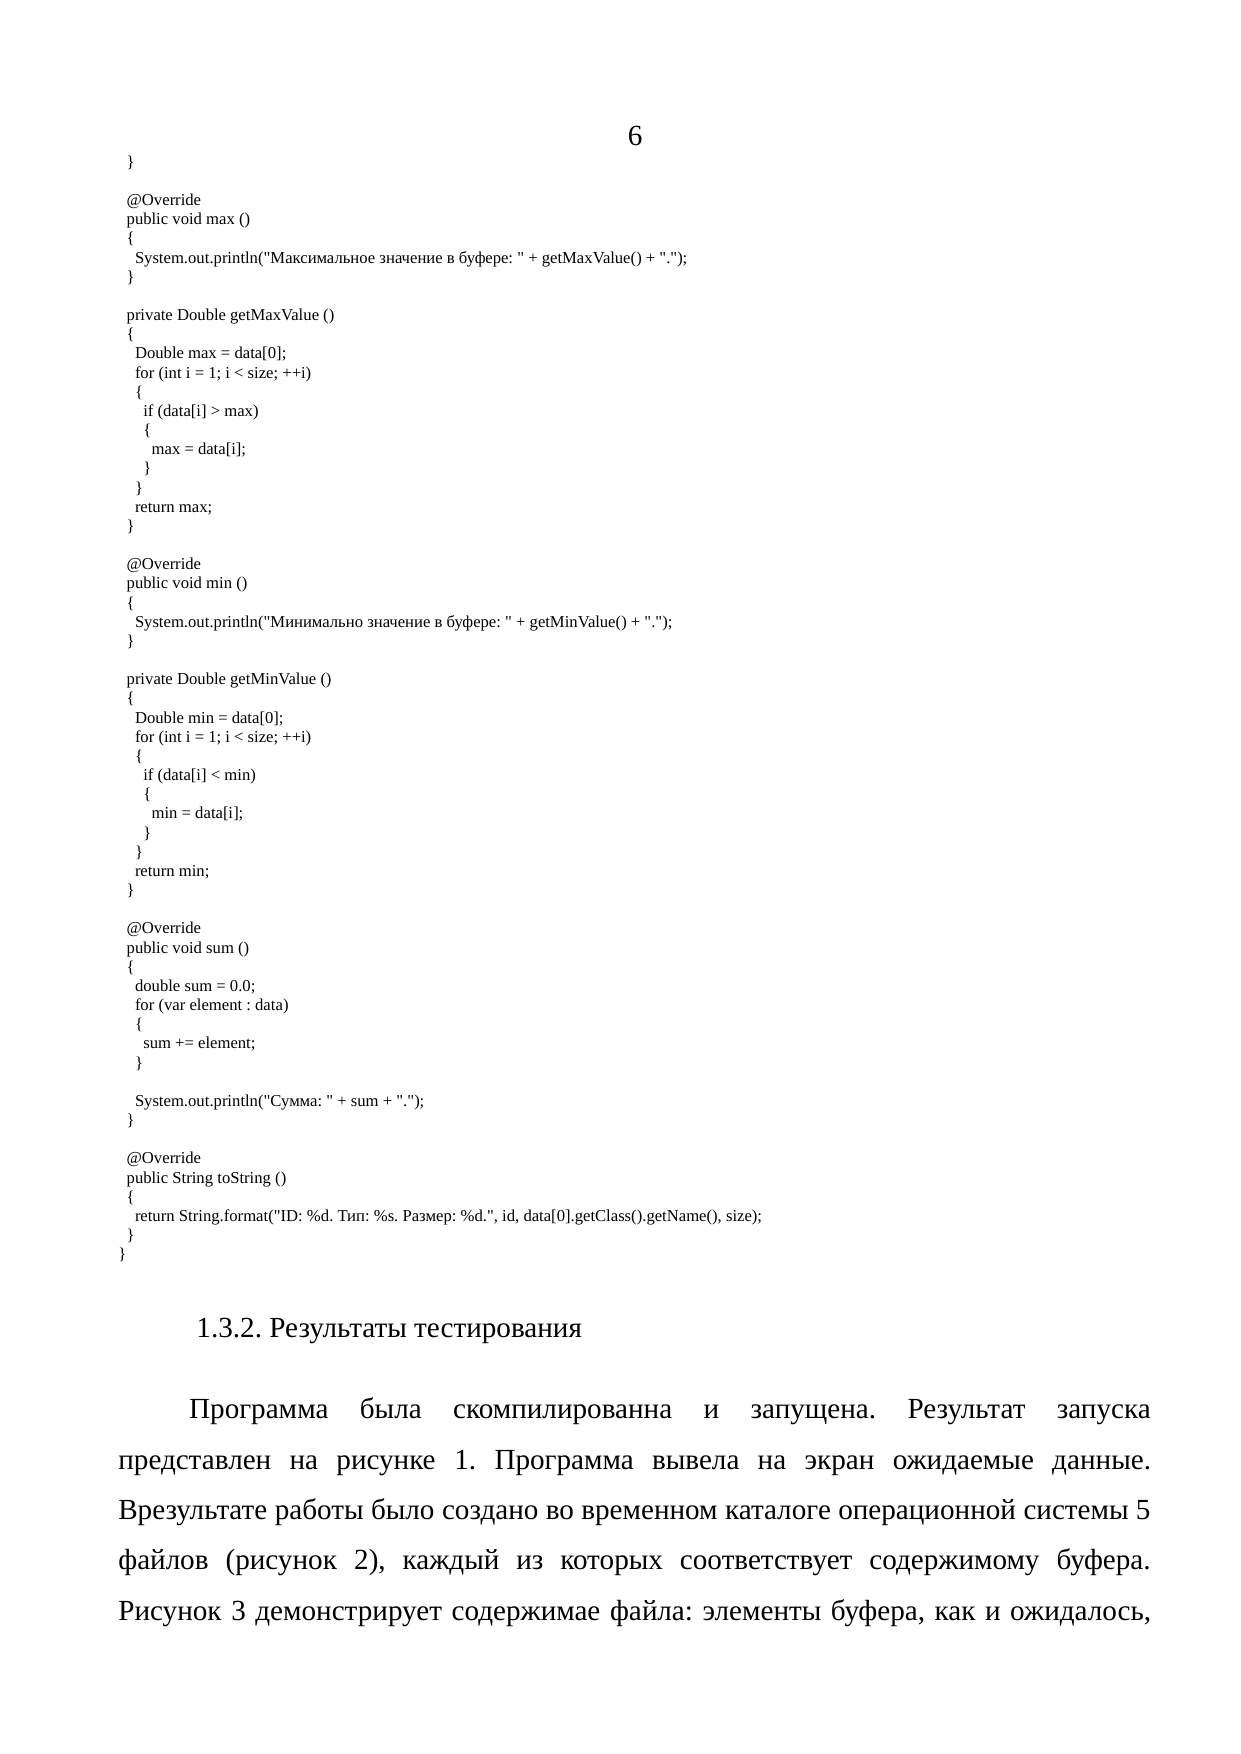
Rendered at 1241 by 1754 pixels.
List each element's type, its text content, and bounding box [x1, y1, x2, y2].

text public String toString () [118, 1167, 1152, 1187]
text private Double getMaxValue () [118, 305, 1152, 324]
text { [118, 688, 1152, 707]
text min = data[i]; [118, 803, 1152, 822]
text { [118, 420, 1152, 439]
text } [118, 152, 1152, 171]
text @Override [118, 918, 1152, 937]
text } [118, 1225, 1152, 1244]
text public void max () [118, 209, 1152, 228]
text @Override [118, 1148, 1152, 1167]
text } [118, 458, 1152, 477]
text } [118, 477, 1152, 497]
text { [118, 957, 1152, 976]
text { [118, 228, 1152, 247]
text for (int i = 1; i < size; ++i) [118, 362, 1152, 382]
text Double max = data[0]; [118, 343, 1152, 362]
text return String.format("ID: %d. Тип: %s. Размер: %d.", id, data[0].getClass().getName(), size); [118, 1206, 1152, 1225]
text max = data[i]; [118, 439, 1152, 458]
text } [118, 1110, 1152, 1129]
text } [118, 1244, 1152, 1263]
text double sum = 0.0; [118, 976, 1152, 995]
text } [118, 880, 1152, 899]
text { [118, 746, 1152, 765]
text @Override [118, 190, 1152, 209]
text } [118, 1052, 1152, 1072]
text Программа была скомпилированна и запущена. Результат запуска представлен на рисунке 1. Программа вывела на экран ожидаемые данные. Врезультате работы было создано во временном каталоге операционной системы 5 файлов (рисунок 2), каждый из которых соответствует содержимому буфера. Рисунок 3 демонстрирует содержимае файла: элементы буфера, как и ожидалось, [118, 1391, 1152, 1626]
text if (data[i] > max) [118, 401, 1152, 420]
text public void sum () [118, 937, 1152, 957]
text { [118, 382, 1152, 401]
text } [118, 631, 1152, 650]
text } [118, 516, 1152, 535]
text } [118, 822, 1152, 842]
text } [118, 842, 1152, 861]
text return min; [118, 861, 1152, 880]
subtitle Результаты тестирования [118, 1311, 1152, 1344]
text private Double getMinValue () [118, 669, 1152, 688]
text } [118, 267, 1152, 286]
text System.out.println("Максимальное значение в буфере: " + getMaxValue() + "."); [118, 247, 1152, 267]
text sum += element; [118, 1033, 1152, 1052]
text return max; [118, 497, 1152, 516]
text { [118, 1014, 1152, 1033]
text { [118, 592, 1152, 612]
text if (data[i] < min) [118, 765, 1152, 784]
text System.out.println("Сумма: " + sum + "."); [118, 1091, 1152, 1110]
text for (var element : data) [118, 995, 1152, 1014]
text { [118, 784, 1152, 803]
text public void min () [118, 573, 1152, 592]
text @Override [118, 554, 1152, 573]
text Double min = data[0]; [118, 707, 1152, 727]
text { [118, 324, 1152, 343]
text { [118, 1187, 1152, 1206]
text System.out.println("Минимально значение в буфере: " + getMinValue() + "."); [118, 612, 1152, 631]
text for (int i = 1; i < size; ++i) [118, 727, 1152, 746]
